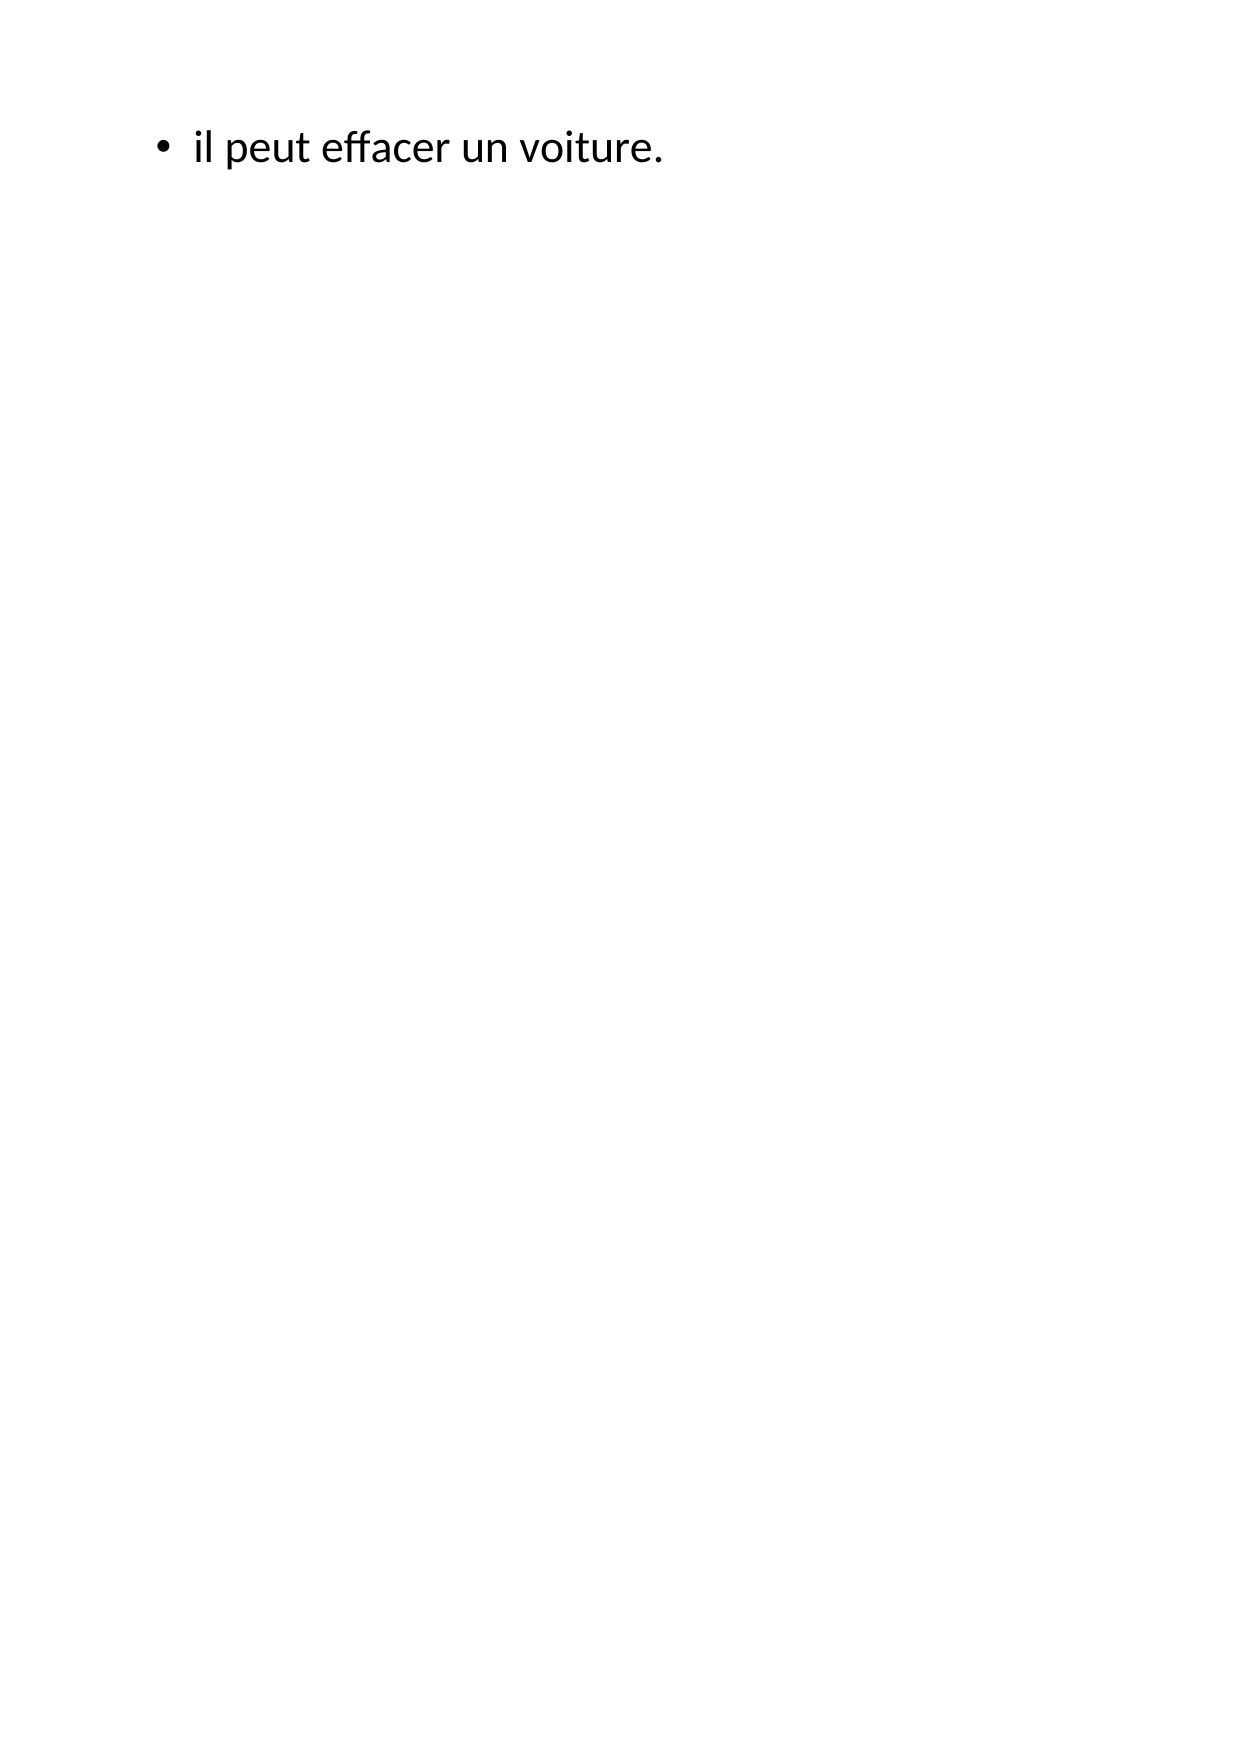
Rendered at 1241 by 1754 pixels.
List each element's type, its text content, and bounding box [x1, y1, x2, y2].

list il peut effacer un voiture. [156, 118, 1122, 174]
